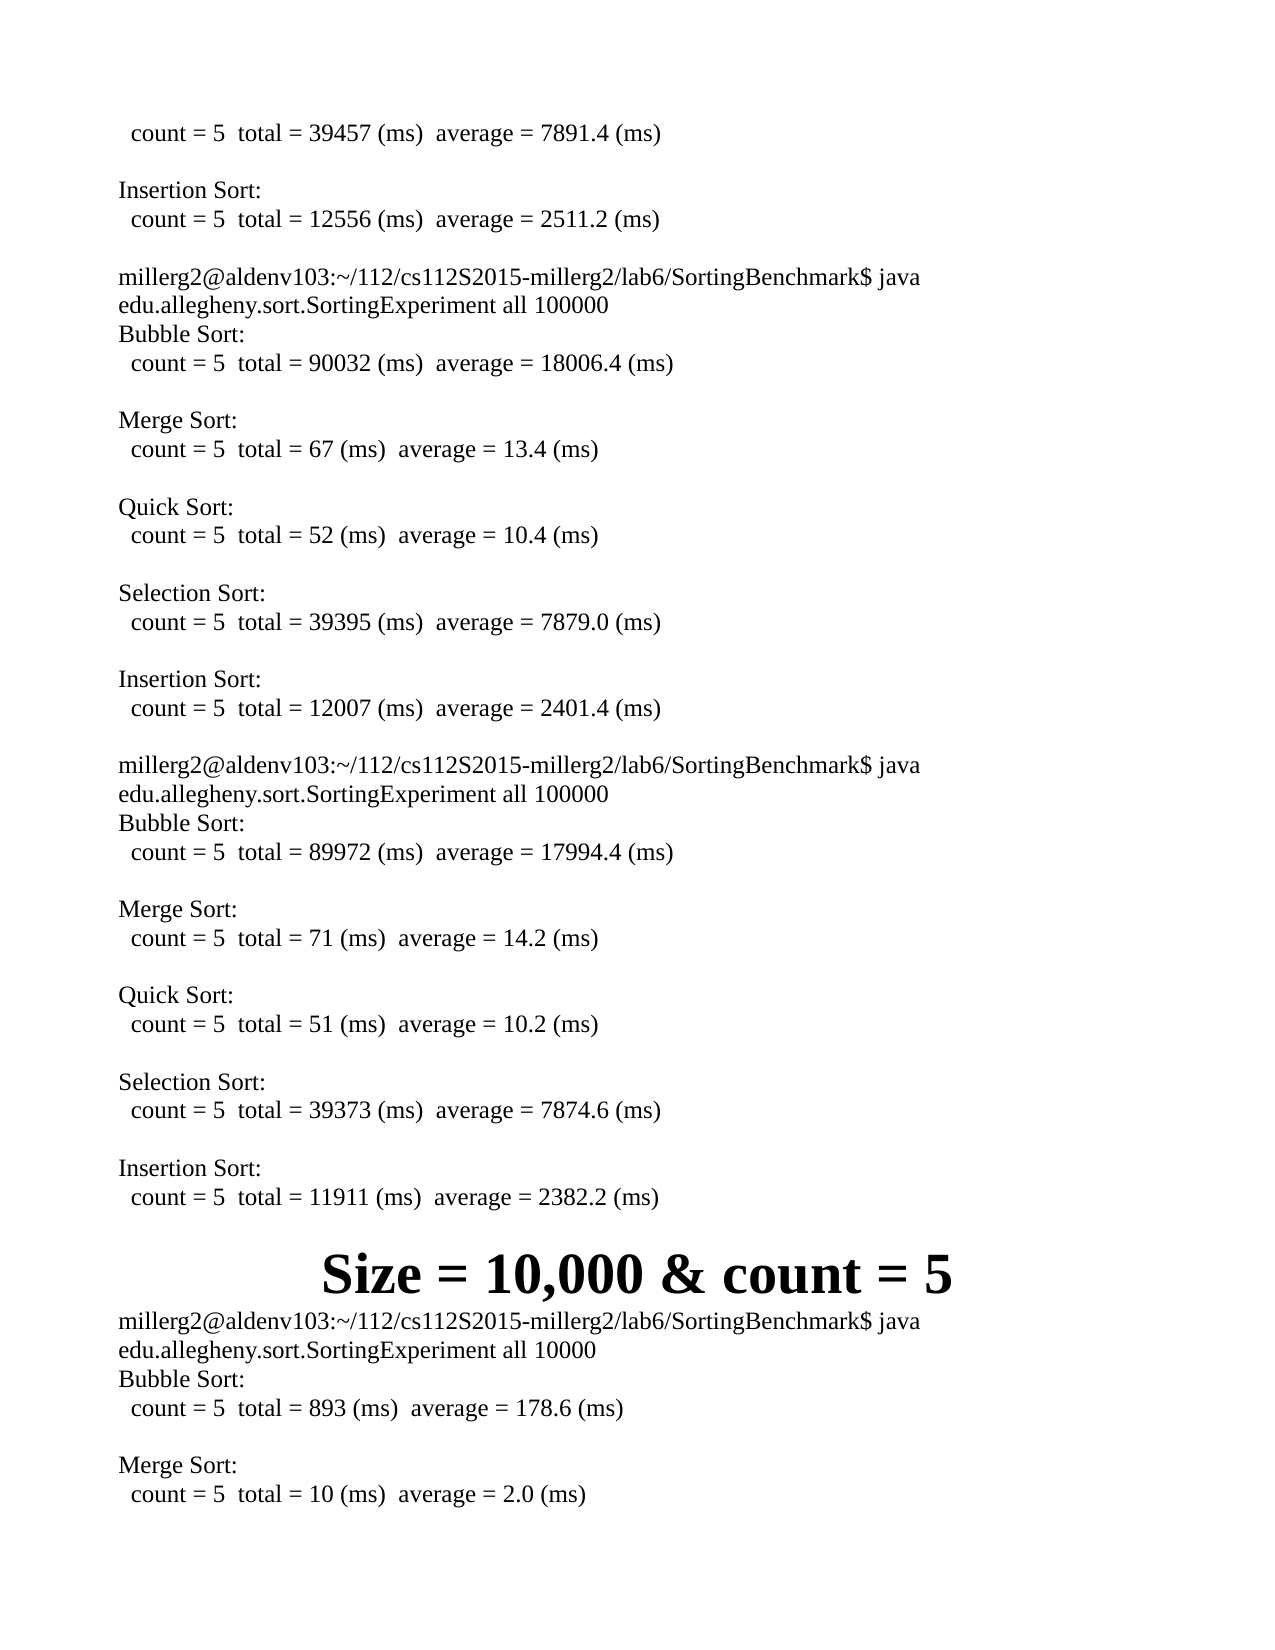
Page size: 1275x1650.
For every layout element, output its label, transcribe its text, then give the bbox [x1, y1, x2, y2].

text count = 5 total = 10 (ms) average = 2.0 (ms) [118, 1479, 1157, 1508]
text Insertion Sort: [118, 176, 1157, 204]
text count = 5 total = 90032 (ms) average = 18006.4 (ms) [118, 348, 1157, 377]
text Insertion Sort: [118, 664, 1157, 693]
text count = 5 total = 39373 (ms) average = 7874.6 (ms) [118, 1096, 1157, 1124]
text Size = 10,000 & count = 5 [118, 1239, 1157, 1306]
text Bubble Sort: [118, 1364, 1157, 1393]
text count = 5 total = 52 (ms) average = 10.4 (ms) [118, 521, 1157, 549]
text Bubble Sort: [118, 808, 1157, 837]
text Merge Sort: [118, 894, 1157, 923]
text count = 5 total = 89972 (ms) average = 17994.4 (ms) [118, 837, 1157, 866]
text Quick Sort: [118, 492, 1157, 521]
text Selection Sort: [118, 578, 1157, 607]
text count = 5 total = 12007 (ms) average = 2401.4 (ms) [118, 693, 1157, 722]
text Bubble Sort: [118, 319, 1157, 348]
text count = 5 total = 67 (ms) average = 13.4 (ms) [118, 434, 1157, 463]
text count = 5 total = 71 (ms) average = 14.2 (ms) [118, 923, 1157, 952]
text count = 5 total = 51 (ms) average = 10.2 (ms) [118, 1009, 1157, 1038]
text count = 5 total = 39395 (ms) average = 7879.0 (ms) [118, 607, 1157, 636]
text Insertion Sort: [118, 1153, 1157, 1182]
text millerg2@aldenv103:~/112/cs112S2015-millerg2/lab6/SortingBenchmark$ java edu.allegheny.sort.SortingExperiment all 10000 [118, 1306, 1157, 1364]
text Merge Sort: [118, 1450, 1157, 1479]
text millerg2@aldenv103:~/112/cs112S2015-millerg2/lab6/SortingBenchmark$ java edu.allegheny.sort.SortingExperiment all 100000 [118, 751, 1157, 808]
text count = 5 total = 893 (ms) average = 178.6 (ms) [118, 1393, 1157, 1421]
text count = 5 total = 11911 (ms) average = 2382.2 (ms) [118, 1182, 1157, 1211]
text Selection Sort: [118, 1067, 1157, 1096]
text millerg2@aldenv103:~/112/cs112S2015-millerg2/lab6/SortingBenchmark$ java edu.allegheny.sort.SortingExperiment all 100000 [118, 262, 1157, 319]
text count = 5 total = 12556 (ms) average = 2511.2 (ms) [118, 204, 1157, 233]
text Quick Sort: [118, 981, 1157, 1009]
text count = 5 total = 39457 (ms) average = 7891.4 (ms) [118, 118, 1157, 147]
text Merge Sort: [118, 406, 1157, 434]
